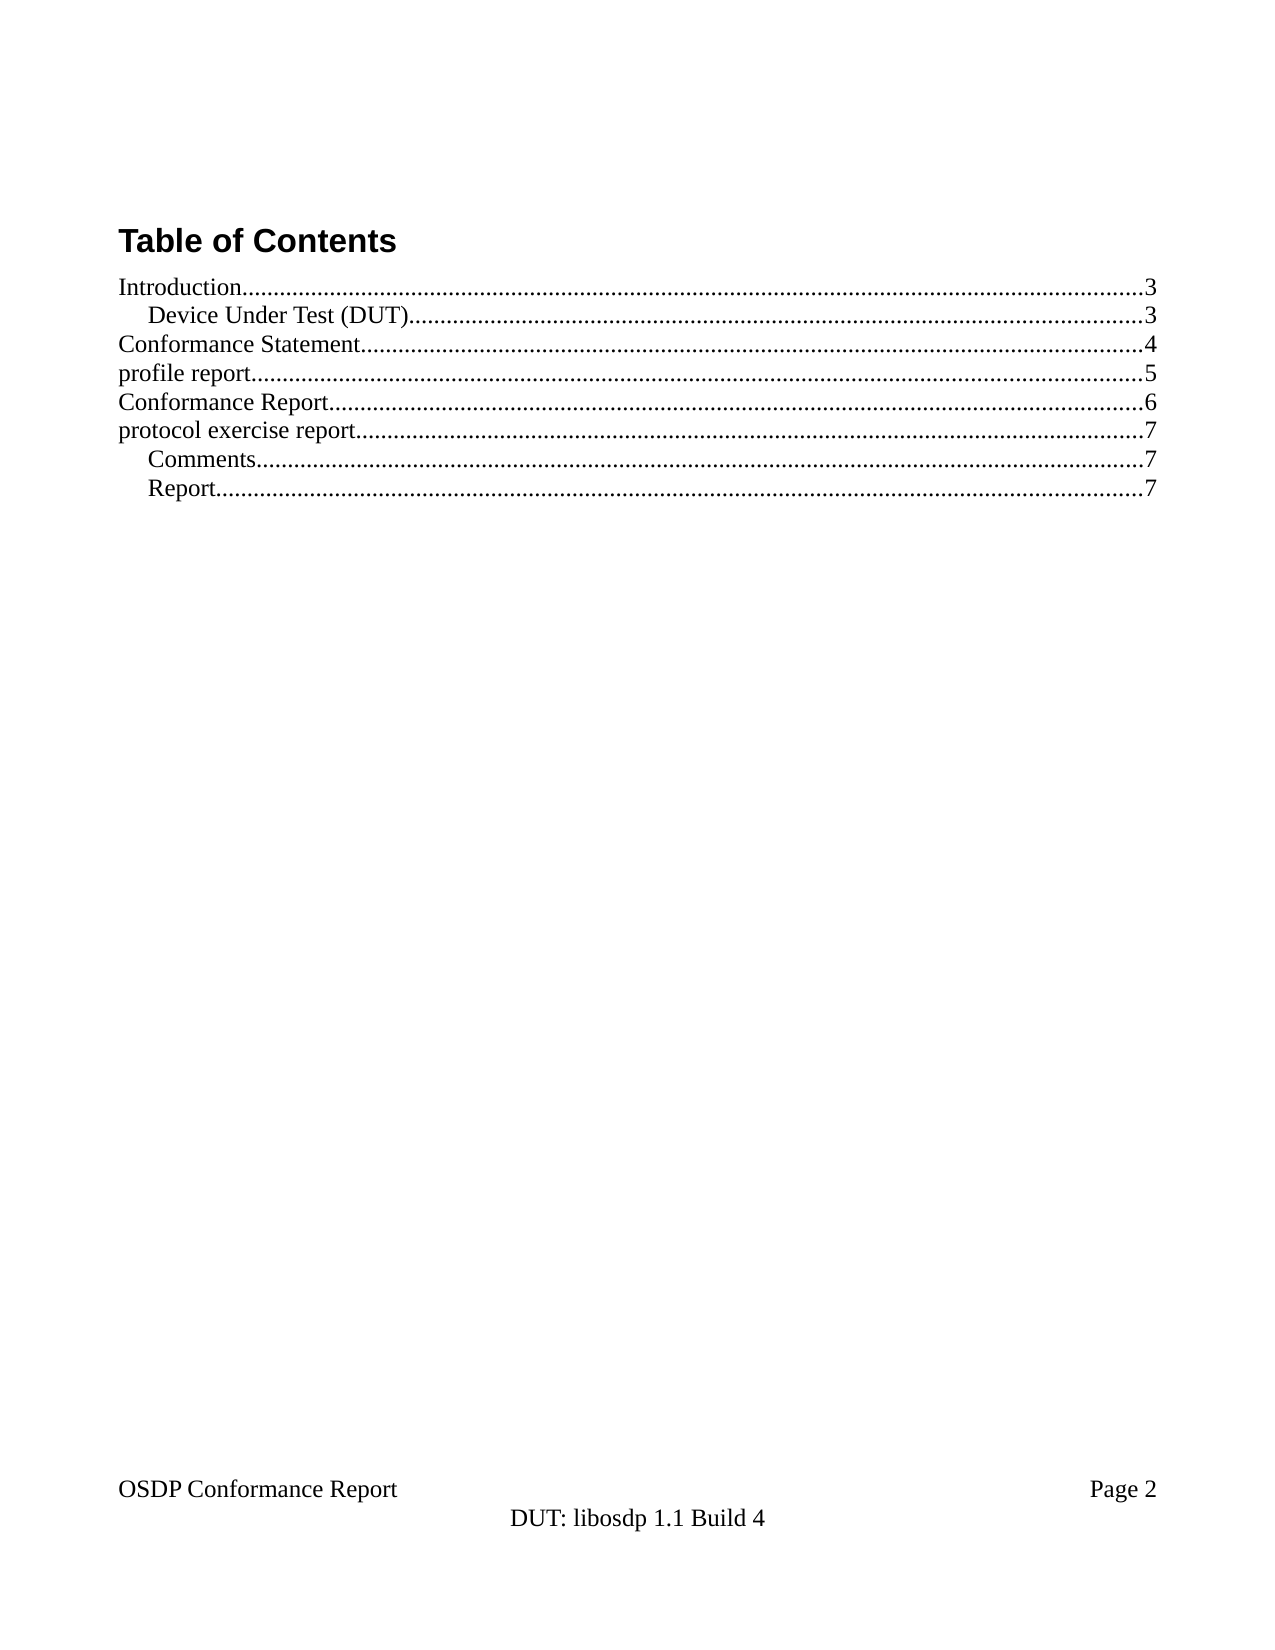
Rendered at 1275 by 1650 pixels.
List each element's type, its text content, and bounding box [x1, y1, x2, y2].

text Introduction 3 [118, 272, 1157, 301]
subtitle Table of Contents [118, 221, 1157, 259]
text Comments 7 [148, 444, 1157, 473]
text Device Under Test (DUT) 3 [148, 301, 1157, 329]
text profile report 5 [118, 358, 1157, 387]
text Report 7 [148, 473, 1157, 502]
text Conformance Report 6 [118, 387, 1157, 416]
text Conformance Statement 4 [118, 329, 1157, 358]
text protocol exercise report 7 [118, 416, 1157, 444]
